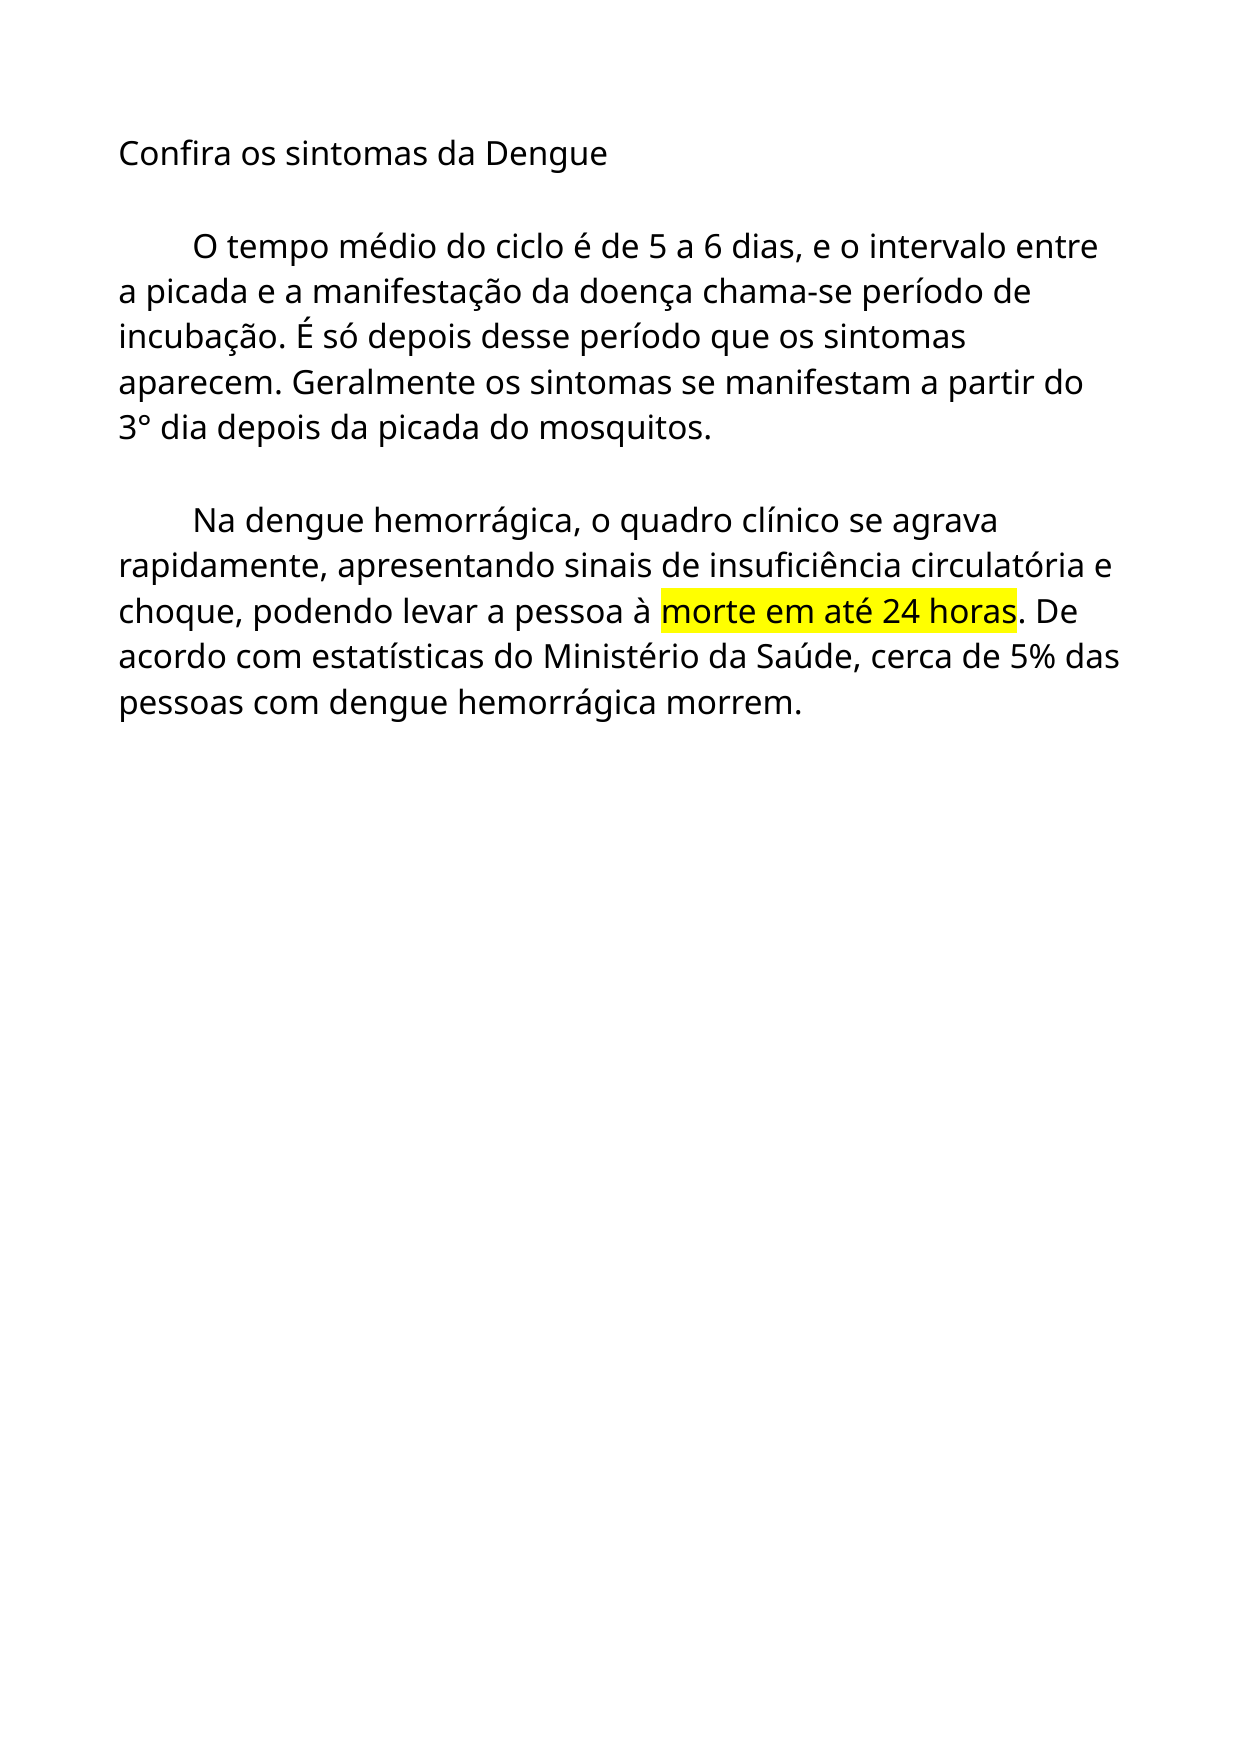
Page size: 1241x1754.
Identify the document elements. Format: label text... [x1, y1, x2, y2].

text O tempo médio do ciclo é de 5 a 6 dias, e o intervalo entre a picada e a manifestação da doença chama-se período de incubação. É só depois desse período que os sintomas aparecem. Geralmente os sintomas se manifestam a partir do 3° dia depois da picada do mosquitos. [118, 222, 1122, 449]
text Confira os sintomas da Dengue [118, 130, 1122, 175]
text Na dengue hemorrágica, o quadro clínico se agrava rapidamente, apresentando sinais de insuficiência circulatória e choque, podendo levar a pessoa à morte em até 24 horas. De acordo com estatísticas do Ministério da Saúde, cerca de 5% das pessoas com dengue hemorrágica morrem. [118, 497, 1122, 724]
